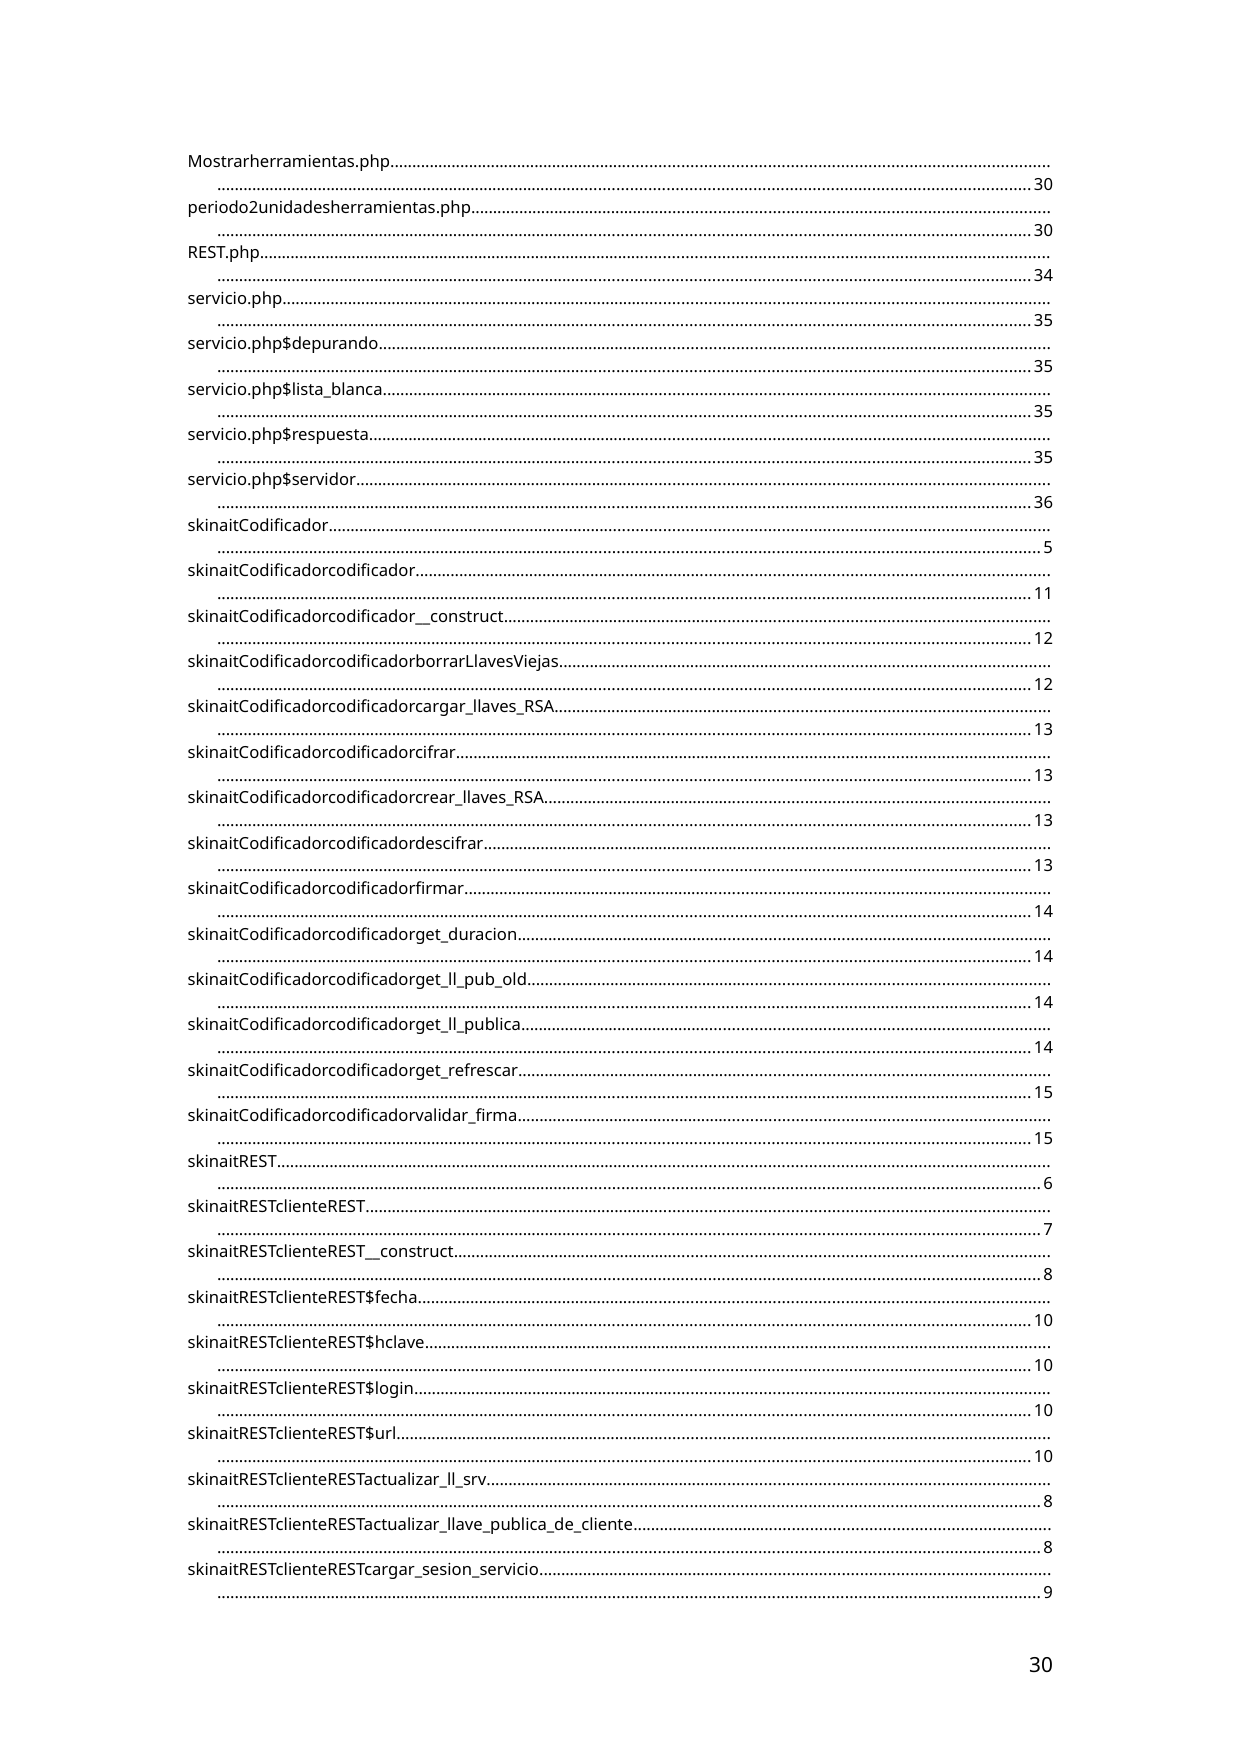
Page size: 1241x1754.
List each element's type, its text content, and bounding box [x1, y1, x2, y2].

text 8 [217, 1263, 1053, 1285]
text 5 [217, 536, 1053, 559]
text skinaitCodificadorcodificadorcifrar [187, 740, 1053, 763]
text 13 [217, 808, 1053, 831]
text 35 [217, 445, 1053, 468]
text 14 [217, 990, 1053, 1013]
text 14 [217, 945, 1053, 967]
text 6 [217, 1172, 1053, 1194]
text servicio.php$depurando [187, 332, 1053, 354]
text skinaitREST [187, 1149, 1053, 1172]
text servicio.php$respuesta [187, 422, 1053, 445]
text skinaitCodificadorcodificadorget_ll_pub_old [187, 967, 1053, 990]
text skinaitCodificadorcodificadordescifrar [187, 831, 1053, 854]
text skinaitCodificador [187, 513, 1053, 536]
text 10 [217, 1353, 1053, 1376]
text 10 [217, 1444, 1053, 1467]
text 13 [217, 854, 1053, 877]
text 30 [217, 218, 1053, 241]
text skinaitRESTclienteREST$login [187, 1376, 1053, 1399]
text REST.php [187, 241, 1053, 263]
text 13 [217, 763, 1053, 786]
text 30 [217, 173, 1053, 195]
text 35 [217, 309, 1053, 332]
text skinaitCodificadorcodificadorcrear_llaves_RSA [187, 786, 1053, 808]
text servicio.php$lista_blanca [187, 377, 1053, 400]
text skinaitRESTclienteREST__construct [187, 1240, 1053, 1263]
text skinaitRESTclienteREST$url [187, 1422, 1053, 1444]
text periodo2unidadesherramientas.php [187, 195, 1053, 218]
text 13 [217, 718, 1053, 740]
text 10 [217, 1308, 1053, 1331]
text 11 [217, 581, 1053, 604]
text skinaitCodificadorcodificadorcargar_llaves_RSA [187, 695, 1053, 718]
text 12 [217, 627, 1053, 649]
text skinaitCodificadorcodificadorvalidar_firma [187, 1104, 1053, 1126]
text 35 [217, 400, 1053, 422]
text 35 [217, 354, 1053, 377]
text skinaitCodificadorcodificador__construct [187, 604, 1053, 627]
text skinaitCodificadorcodificador [187, 559, 1053, 581]
text 36 [217, 491, 1053, 513]
text skinaitRESTclienteREST$hclave [187, 1331, 1053, 1353]
text skinaitRESTclienteREST [187, 1194, 1053, 1217]
text 12 [217, 672, 1053, 695]
text skinaitCodificadorcodificadorfirmar [187, 877, 1053, 899]
text skinaitRESTclienteRESTactualizar_llave_publica_de_cliente [187, 1512, 1053, 1535]
text servicio.php$servidor [187, 468, 1053, 491]
text 7 [217, 1217, 1053, 1240]
text 34 [217, 263, 1053, 286]
text skinaitCodificadorcodificadorget_ll_publica [187, 1013, 1053, 1036]
text 10 [217, 1399, 1053, 1422]
text servicio.php [187, 286, 1053, 309]
text Mostrarherramientas.php [187, 150, 1053, 173]
text 8 [217, 1535, 1053, 1558]
text 14 [217, 899, 1053, 922]
text skinaitCodificadorcodificadorget_duracion [187, 922, 1053, 945]
text skinaitCodificadorcodificadorborrarLlavesViejas [187, 649, 1053, 672]
text skinaitRESTclienteREST$fecha [187, 1285, 1053, 1308]
text 8 [217, 1490, 1053, 1512]
text 9 [217, 1581, 1053, 1603]
text skinaitRESTclienteRESTcargar_sesion_servicio [187, 1558, 1053, 1581]
text skinaitRESTclienteRESTactualizar_ll_srv [187, 1467, 1053, 1490]
text skinaitCodificadorcodificadorget_refrescar [187, 1058, 1053, 1081]
text 15 [217, 1126, 1053, 1149]
text 14 [217, 1036, 1053, 1058]
text 15 [217, 1081, 1053, 1104]
